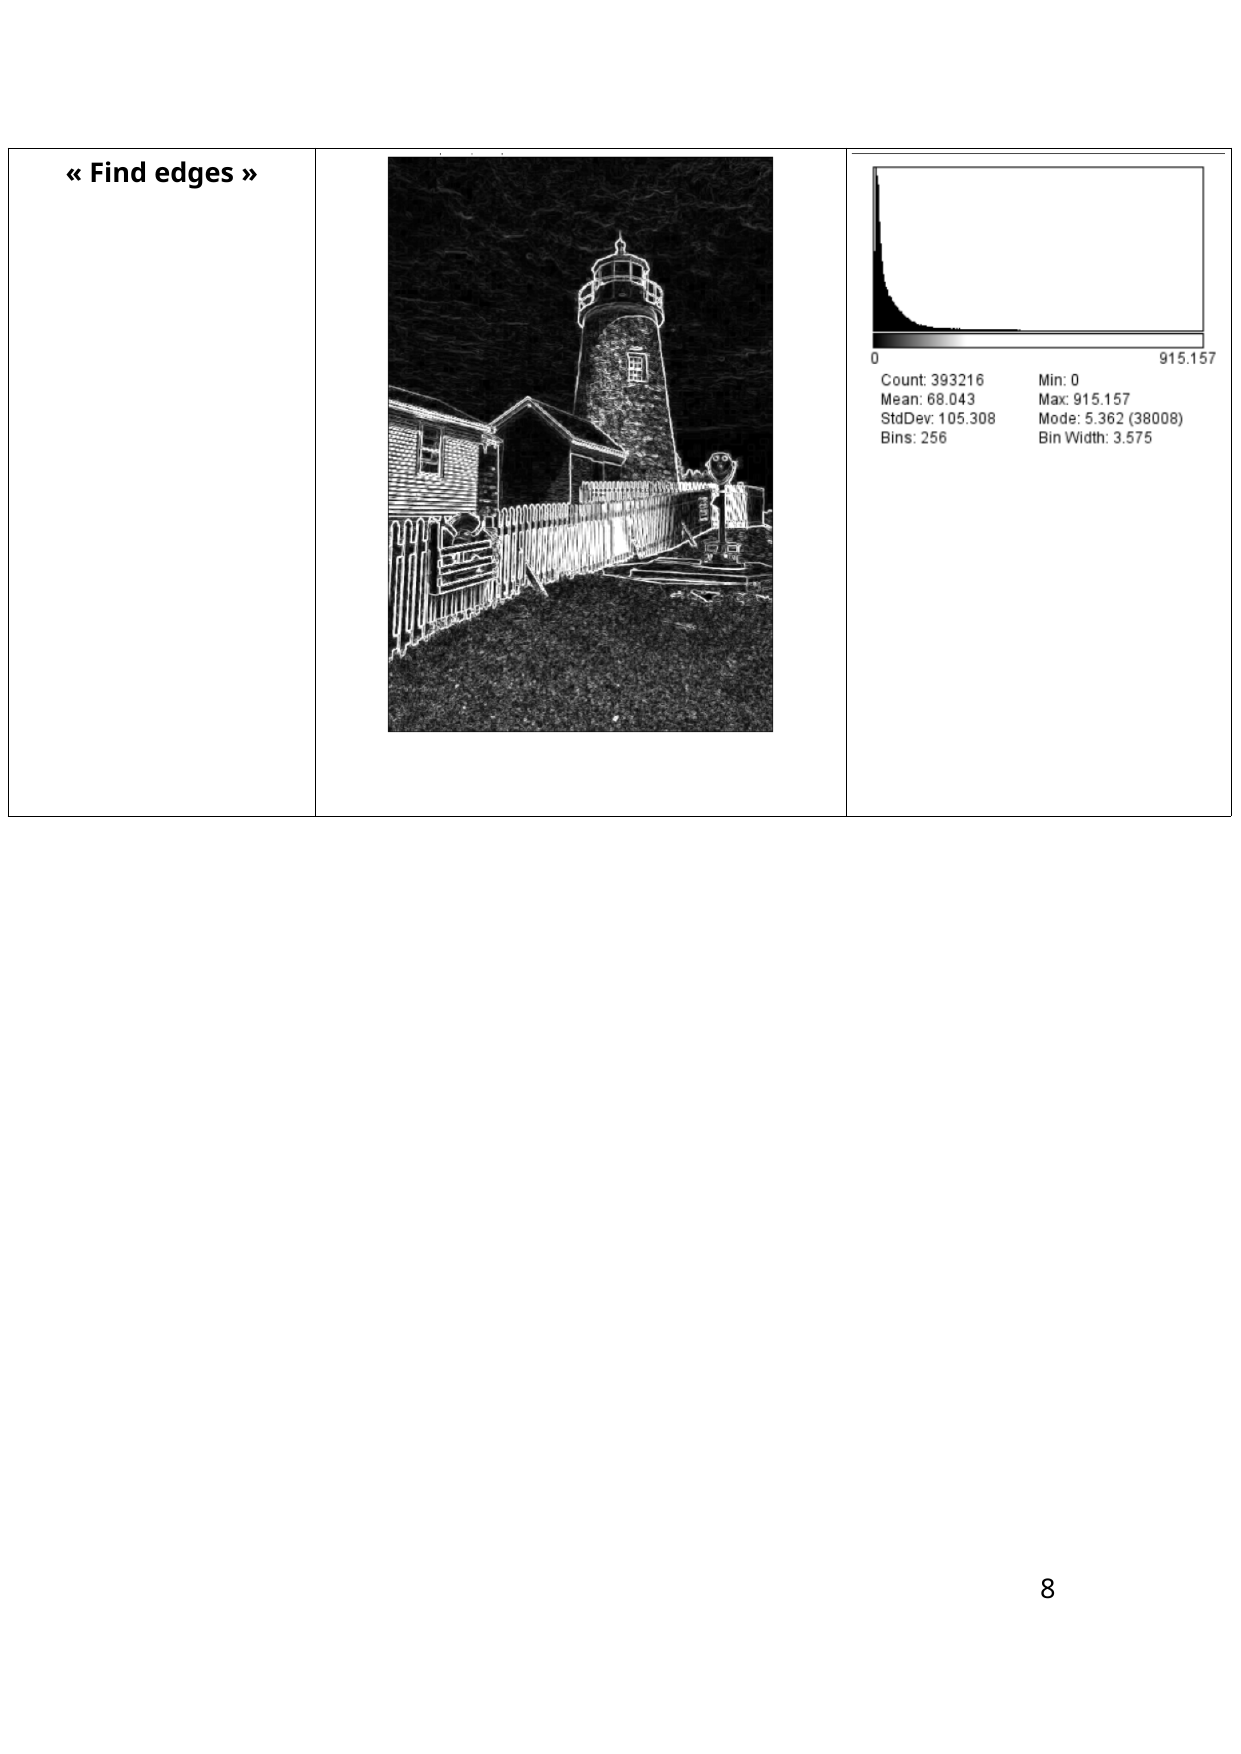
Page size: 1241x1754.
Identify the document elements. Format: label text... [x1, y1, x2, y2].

picture [385, 153, 776, 735]
table_cell « Find edges » [9, 149, 315, 816]
picture [851, 153, 1225, 457]
table_cell [847, 149, 1231, 816]
table_cell [316, 149, 846, 816]
